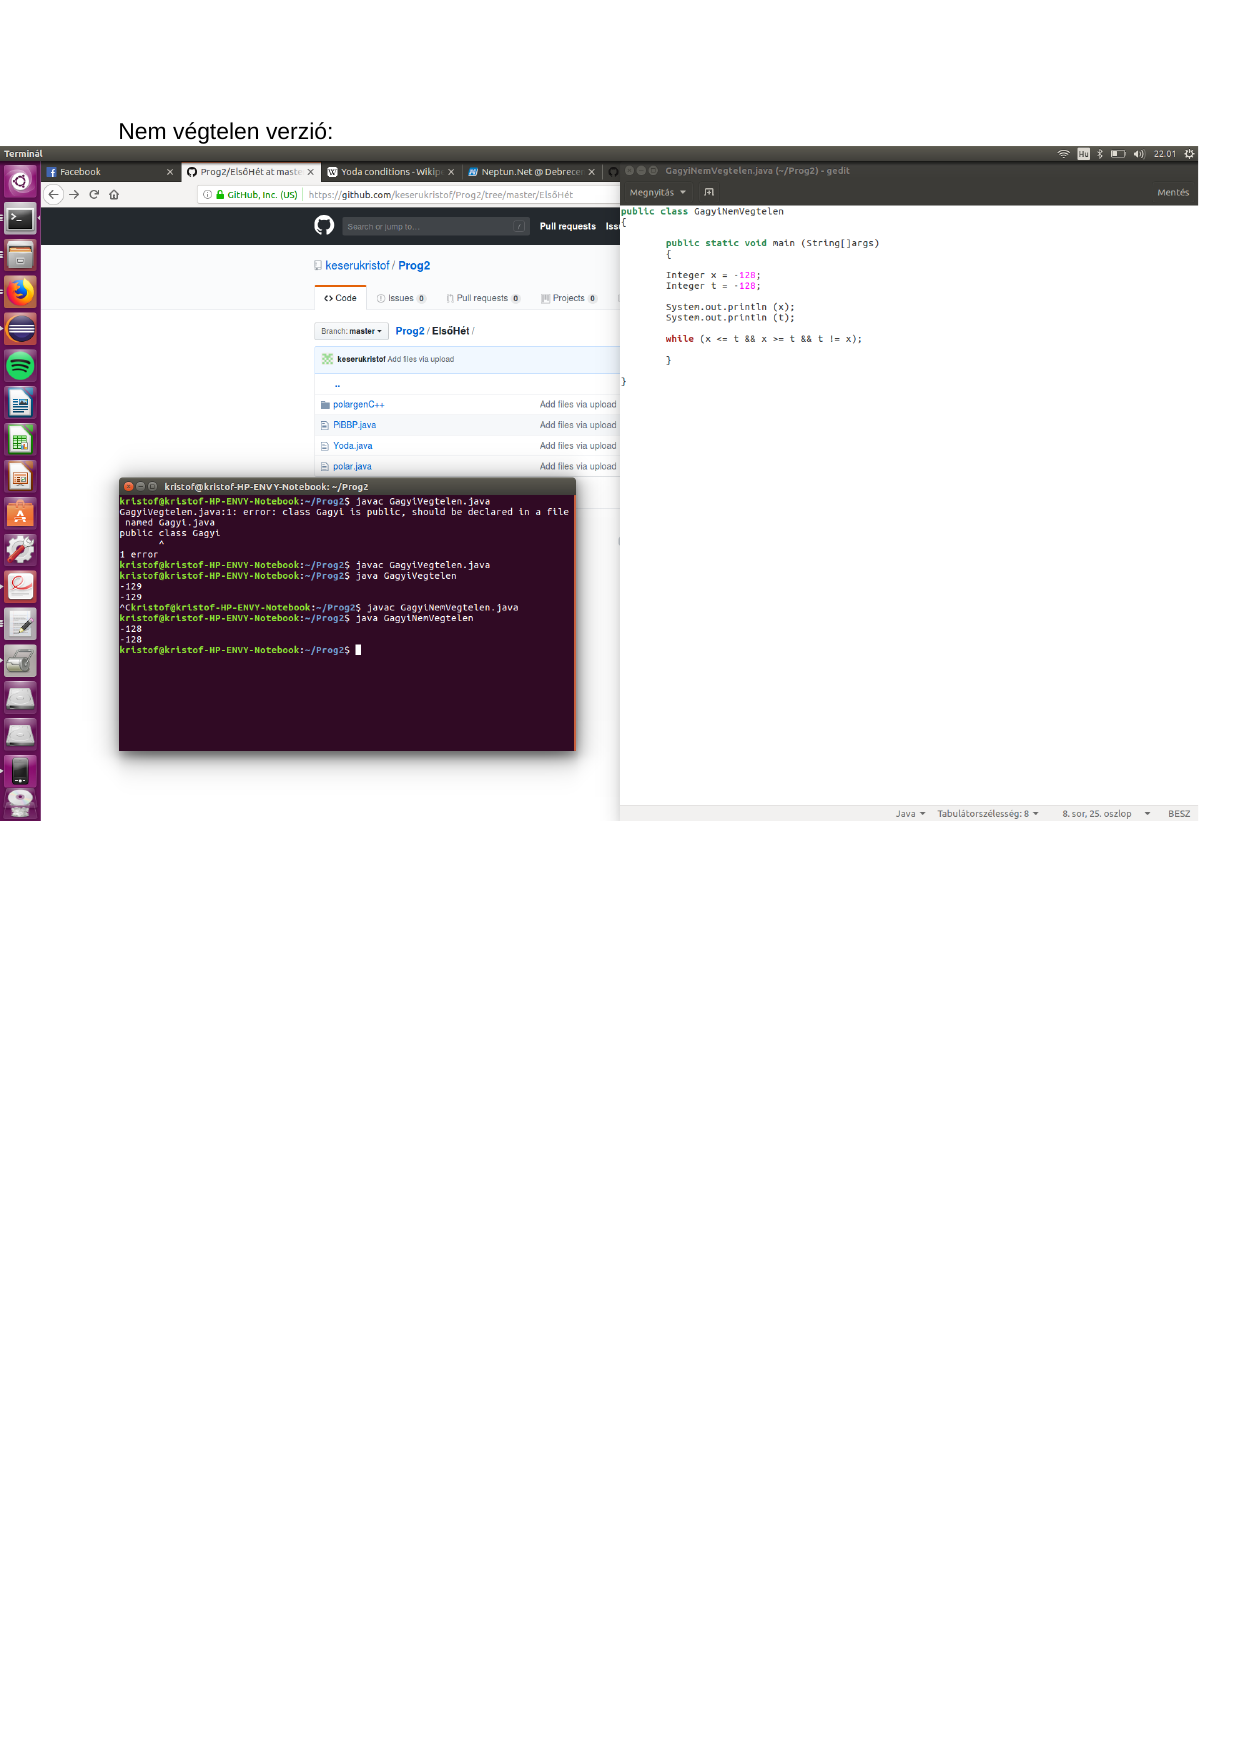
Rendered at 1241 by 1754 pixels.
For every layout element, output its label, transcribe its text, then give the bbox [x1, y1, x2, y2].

text Nem végtelen verzió: [118, 118, 1122, 144]
picture [0, 146, 1199, 821]
